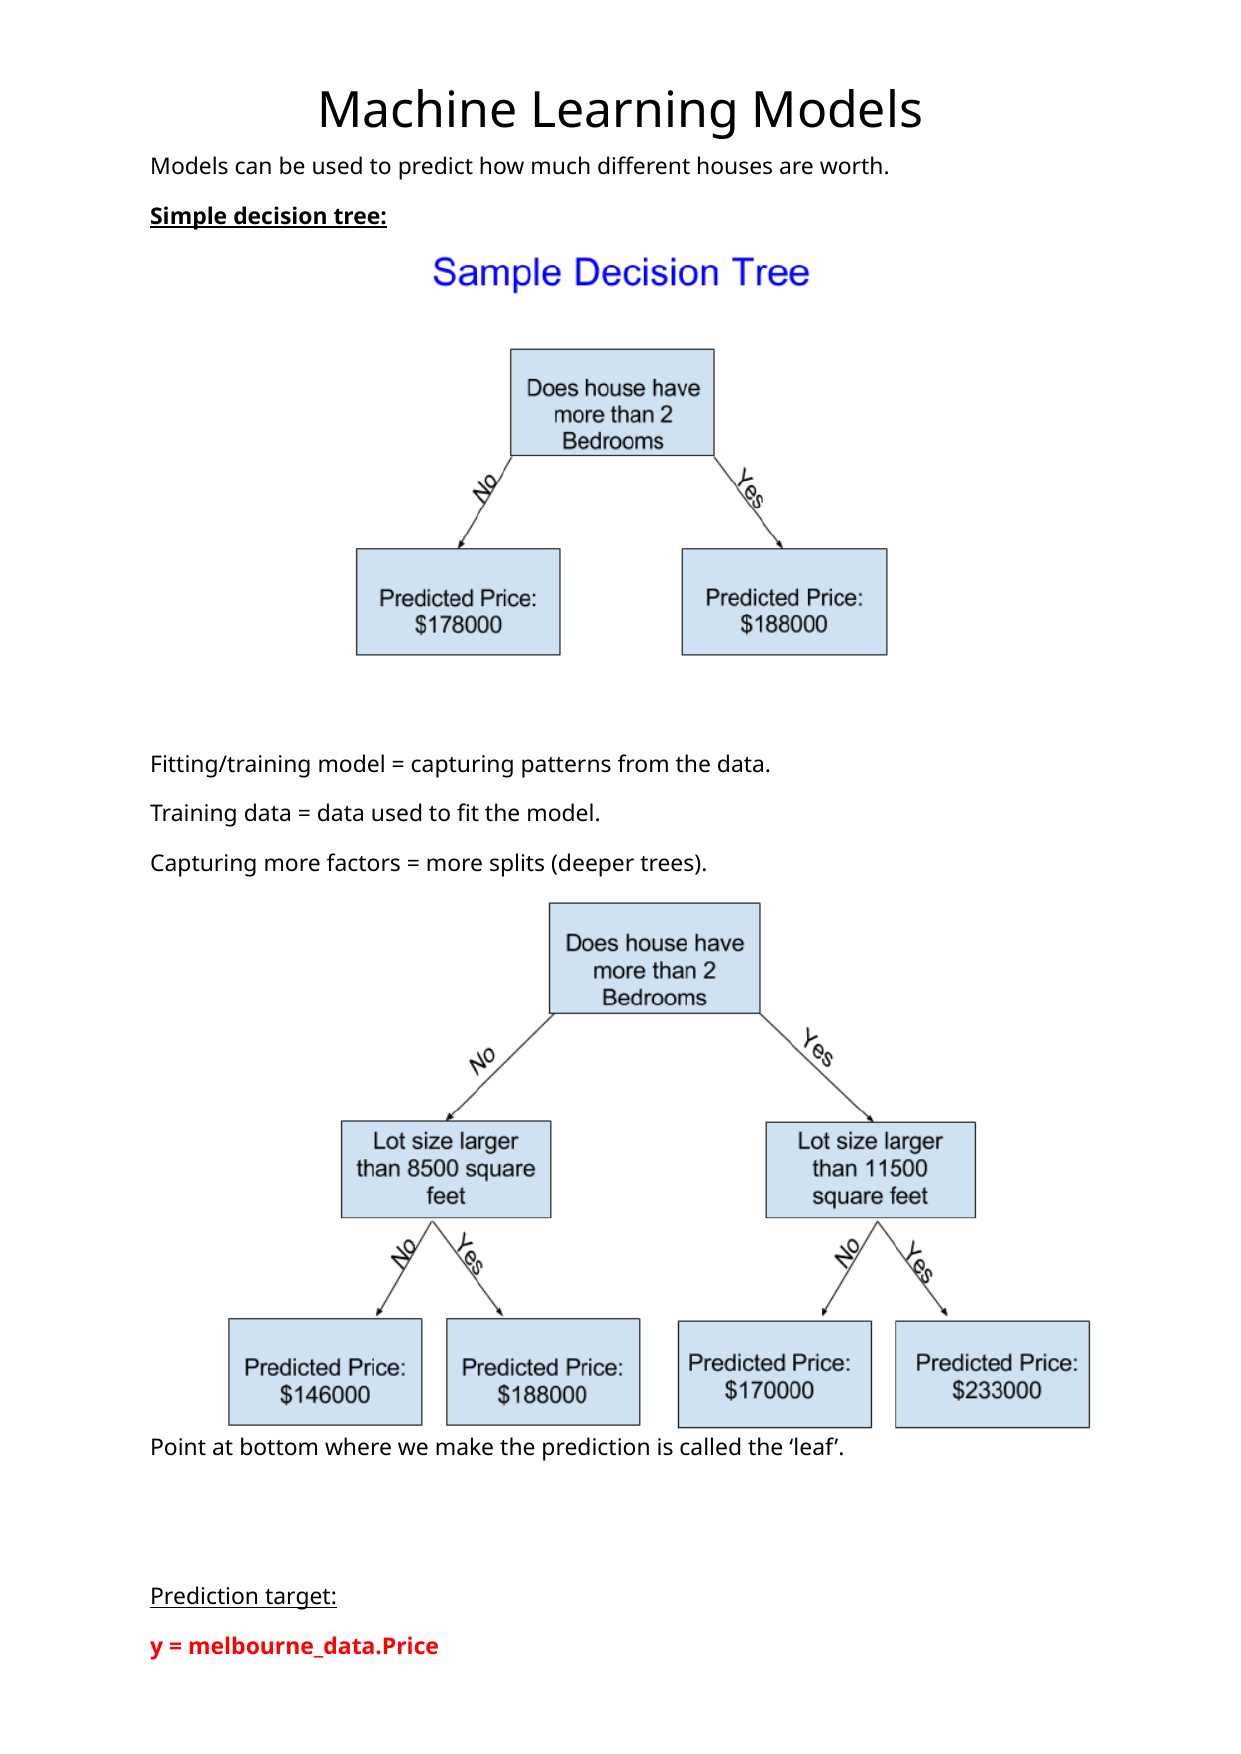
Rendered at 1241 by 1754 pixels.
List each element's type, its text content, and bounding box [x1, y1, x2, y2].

text Models can be used to predict how much different houses are worth. [150, 150, 1090, 181]
text Simple decision tree: [150, 200, 1090, 231]
text Capturing more factors = more splits (deeper trees). [150, 847, 1090, 878]
text y = melbourne_data.Price [150, 1630, 1090, 1661]
text Training data = data used to fit the model. [150, 797, 1090, 828]
text Prediction target: [150, 1580, 1090, 1611]
text Point at bottom where we make the prediction is called the ‘leaf’. [150, 947, 1090, 1462]
text Fitting/training model = capturing patterns from the data. [150, 747, 1090, 779]
